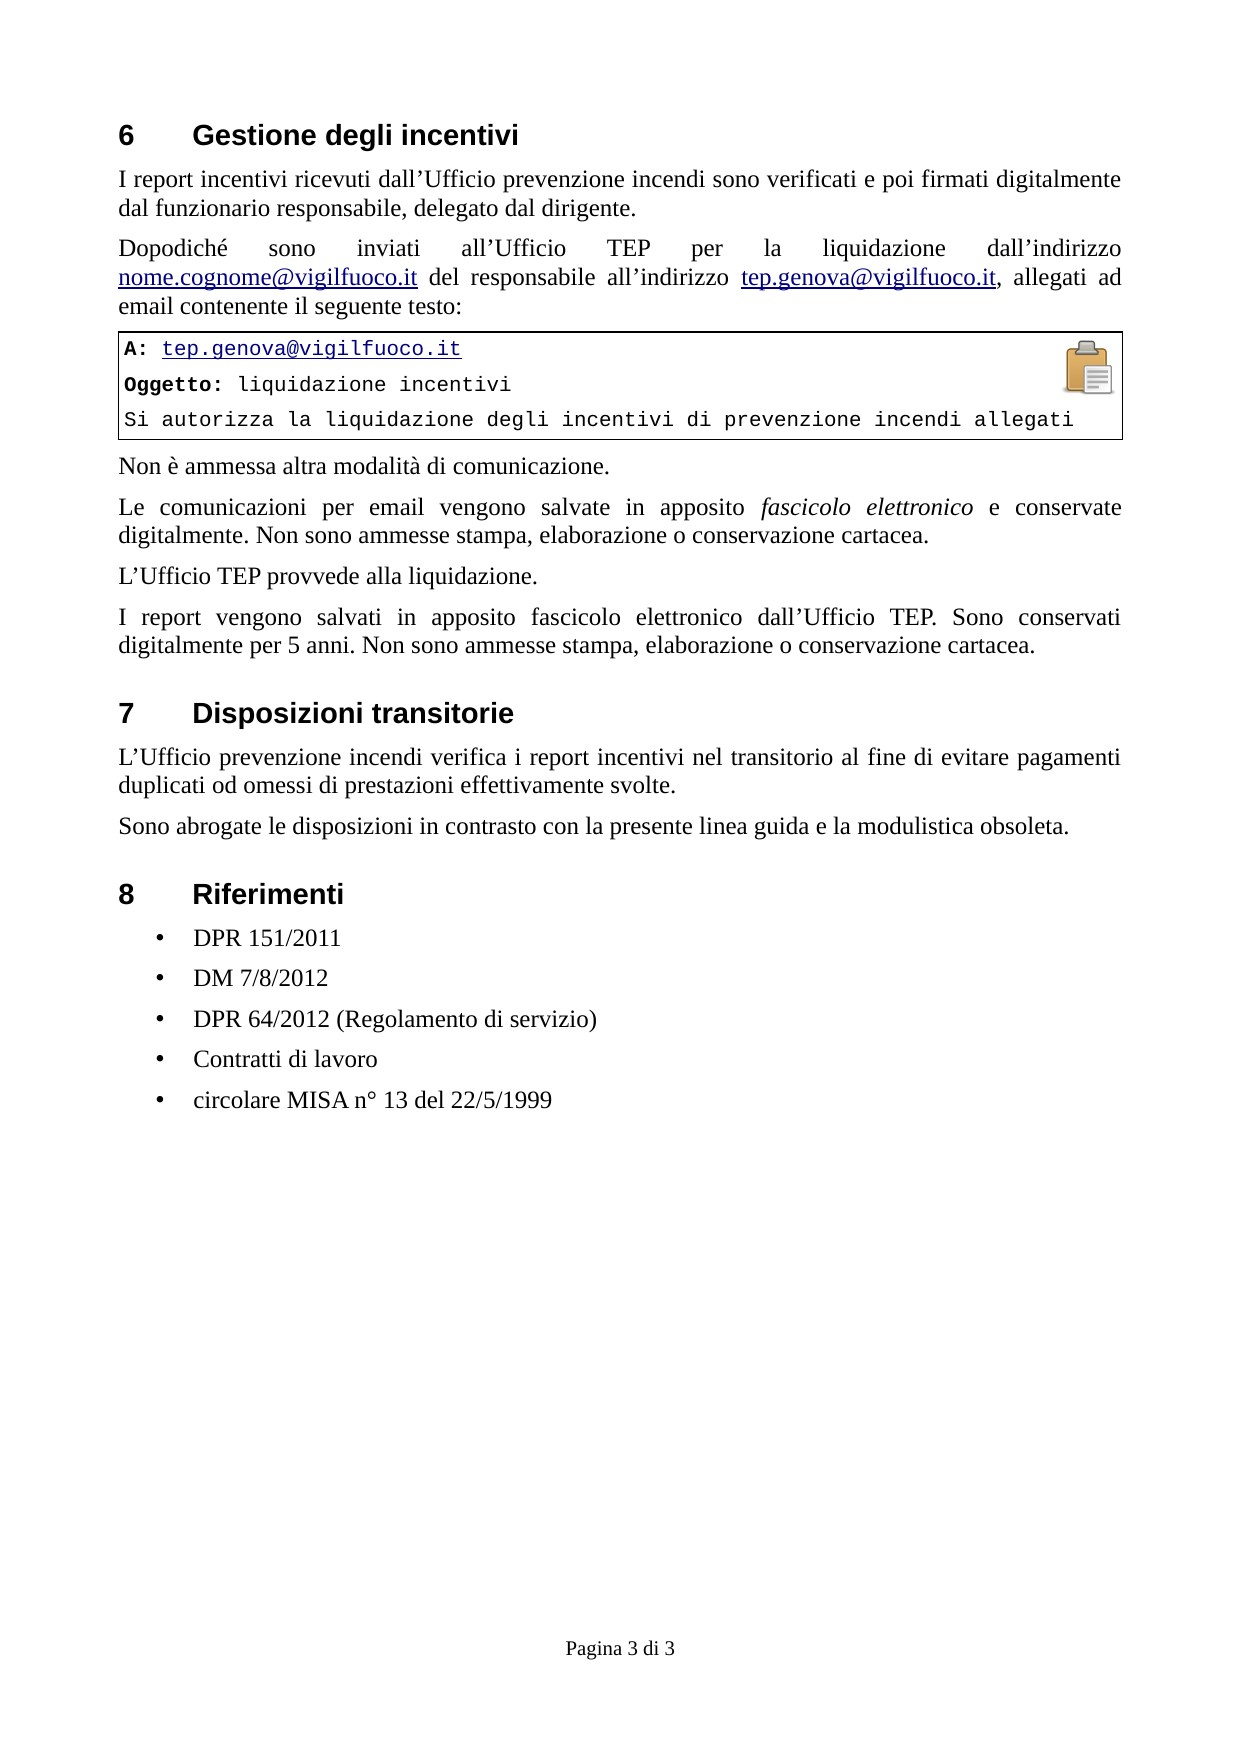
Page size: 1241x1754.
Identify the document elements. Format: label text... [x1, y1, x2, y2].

text I report vengono salvati in apposito fascicolo elettronico dall’Ufficio TEP. Sono conservati digitalmente per 5 anni. Non sono ammesse stampa, elaborazione o conservazione cartacea. [118, 602, 1122, 659]
text Le comunicazioni per email vengono salvate in apposito fascicolo elettronico e conservate digitalmente. Non sono ammesse stampa, elaborazione o conservazione cartacea. [118, 492, 1122, 549]
list DM 7/8/2012 [156, 963, 1122, 992]
list DPR 151/2011 [156, 923, 1122, 951]
table_header A: tep.genova@vigilfuoco.it Oggetto: liquidazione incentivi Si autorizza la liquidazione degli incentivi di prevenzione incendi allegati [119, 333, 1122, 438]
subtitle Gestione degli incentivi [118, 118, 1122, 152]
text Non è ammessa altra modalità di comunicazione. [118, 451, 1122, 480]
subtitle Disposizioni transitorie [118, 696, 1122, 729]
list circolare MISA n° 13 del 22/5/1999 [156, 1085, 1122, 1113]
text I report incentivi ricevuti dall’Ufficio prevenzione incendi sono verificati e poi firmati digitalmente dal funzionario responsabile, delegato dal dirigente. [118, 164, 1122, 222]
text L’Ufficio TEP provvede alla liquidazione. [118, 561, 1122, 590]
list DPR 64/2012 (Regolamento di servizio) [156, 1004, 1122, 1032]
text L’Ufficio prevenzione incendi verifica i report incentivi nel transitorio al fine di evitare pagamenti duplicati od omessi di prestazioni effettivamente svolte. [118, 742, 1122, 799]
subtitle Riferimenti [118, 877, 1122, 910]
text Sono abrogate le disposizioni in contrasto con la presente linea guida e la modulistica obsoleta. [118, 811, 1122, 840]
picture [1055, 338, 1117, 400]
list Contratti di lavoro [156, 1044, 1122, 1073]
text Dopodiché sono inviati all’Ufficio TEP per la liquidazione dall’indirizzo nome.cognome@vigilfuoco.it del responsabile all’indirizzo tep.genova@vigilfuoco.it, allegati ad email contenente il seguente testo: [118, 233, 1122, 320]
